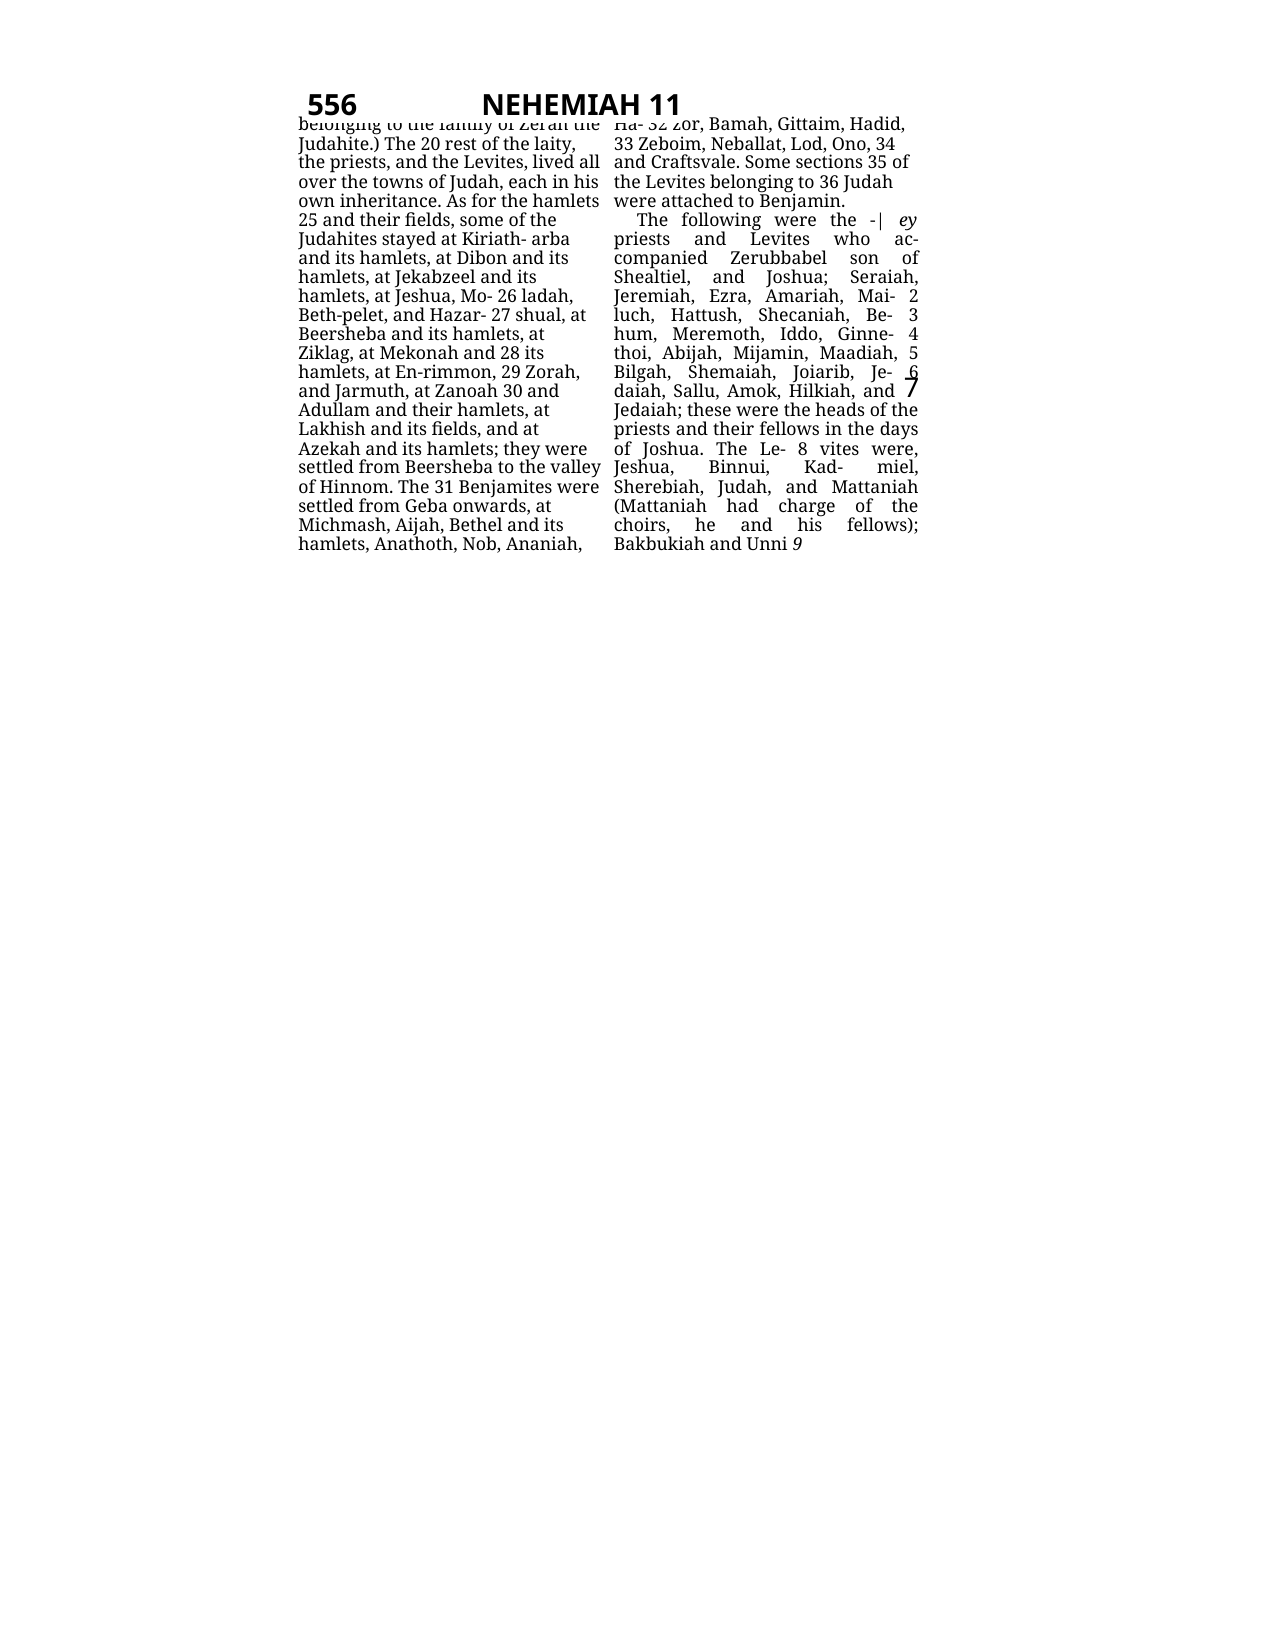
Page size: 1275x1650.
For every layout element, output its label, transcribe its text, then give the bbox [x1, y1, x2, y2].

text Pethahiah the son of Mesheza- bel, belonging to the family of Zerah the Judahite.) The 20 rest of the laity, the priests, and the Levites, lived all over the towns of Judah, each in his own inheritance. As for the hamlets 25 and their fields, some of the Judahites stayed at Kiriath- arba and its hamlets, at Dibon and its hamlets, at Jekabzeel and its hamlets, at Jeshua, Mo- 26 ladah, Beth-pelet, and Hazar- 27 shual, at Beersheba and its ham­lets, at Ziklag, at Mekonah and 28 its hamlets, at En-rimmon, 29 Zorah, and Jarmuth, at Zanoah 30 and Adullam and their hamlets, at Lakhish and its fields, and at Azekah and its hamlets; they were settled from Beersheba to the valley of Hinnom. The 31 Benjamites were settled from Geba onwards, at Michmash, Aijah, Bethel and its hamlets, Anathoth, Nob, Ananiah, Ha- 32 zor, Bamah, Gittaim, Hadid, 33 Zeboim, Neballat, Lod, Ono, 34 and Craftsvale. Some sections 35 of the Levites belonging to 36 Judah were attached to Benja­min. [614, 116, 919, 211]
text Pethahiah the son of Mesheza- bel, belonging to the family of Zerah the Judahite.) The 20 rest of the laity, the priests, and the Levites, lived all over the towns of Judah, each in his own inheritance. As for the hamlets 25 and their fields, some of the Judahites stayed at Kiriath- arba and its hamlets, at Dibon and its hamlets, at Jekabzeel and its hamlets, at Jeshua, Mo- 26 ladah, Beth-pelet, and Hazar- 27 shual, at Beersheba and its ham­lets, at Ziklag, at Mekonah and 28 its hamlets, at En-rimmon, 29 Zorah, and Jarmuth, at Zanoah 30 and Adullam and their hamlets, at Lakhish and its fields, and at Azekah and its hamlets; they were settled from Beersheba to the valley of Hinnom. The 31 Benjamites were settled from Geba onwards, at Michmash, Aijah, Bethel and its hamlets, Anathoth, Nob, Ananiah, Ha- 32 zor, Bamah, Gittaim, Hadid, 33 Zeboim, Neballat, Lod, Ono, 34 and Craftsvale. Some sections 35 of the Levites belonging to 36 Judah were attached to Benja­min. [298, 122, 603, 554]
text The following were the -| ey priests and Levites who ac- companied Zerubbabel son of Shealtiel, and Joshua; Seraiah, Jeremiah, Ezra, Amariah, Mai- 2 luch, Hattush, Shecaniah, Be- 3 hum, Meremoth, Iddo, Ginne- 4 thoi, Abijah, Mijamin, Maadiah, 5 Bilgah, Shemaiah, Joiarib, Je- 6 daiah, Sallu, Amok, Hilkiah, and 7 Jedaiah; these were the heads of the priests and their fellows in the days of Joshua. The Le- 8 vites were, Jeshua, Binnui, Kad- miel, Sherebiah, Judah, and Mattaniah (Mattaniah had charge of the choirs, he and his fellows); Bakbukiah and Unni 9 [614, 211, 919, 554]
